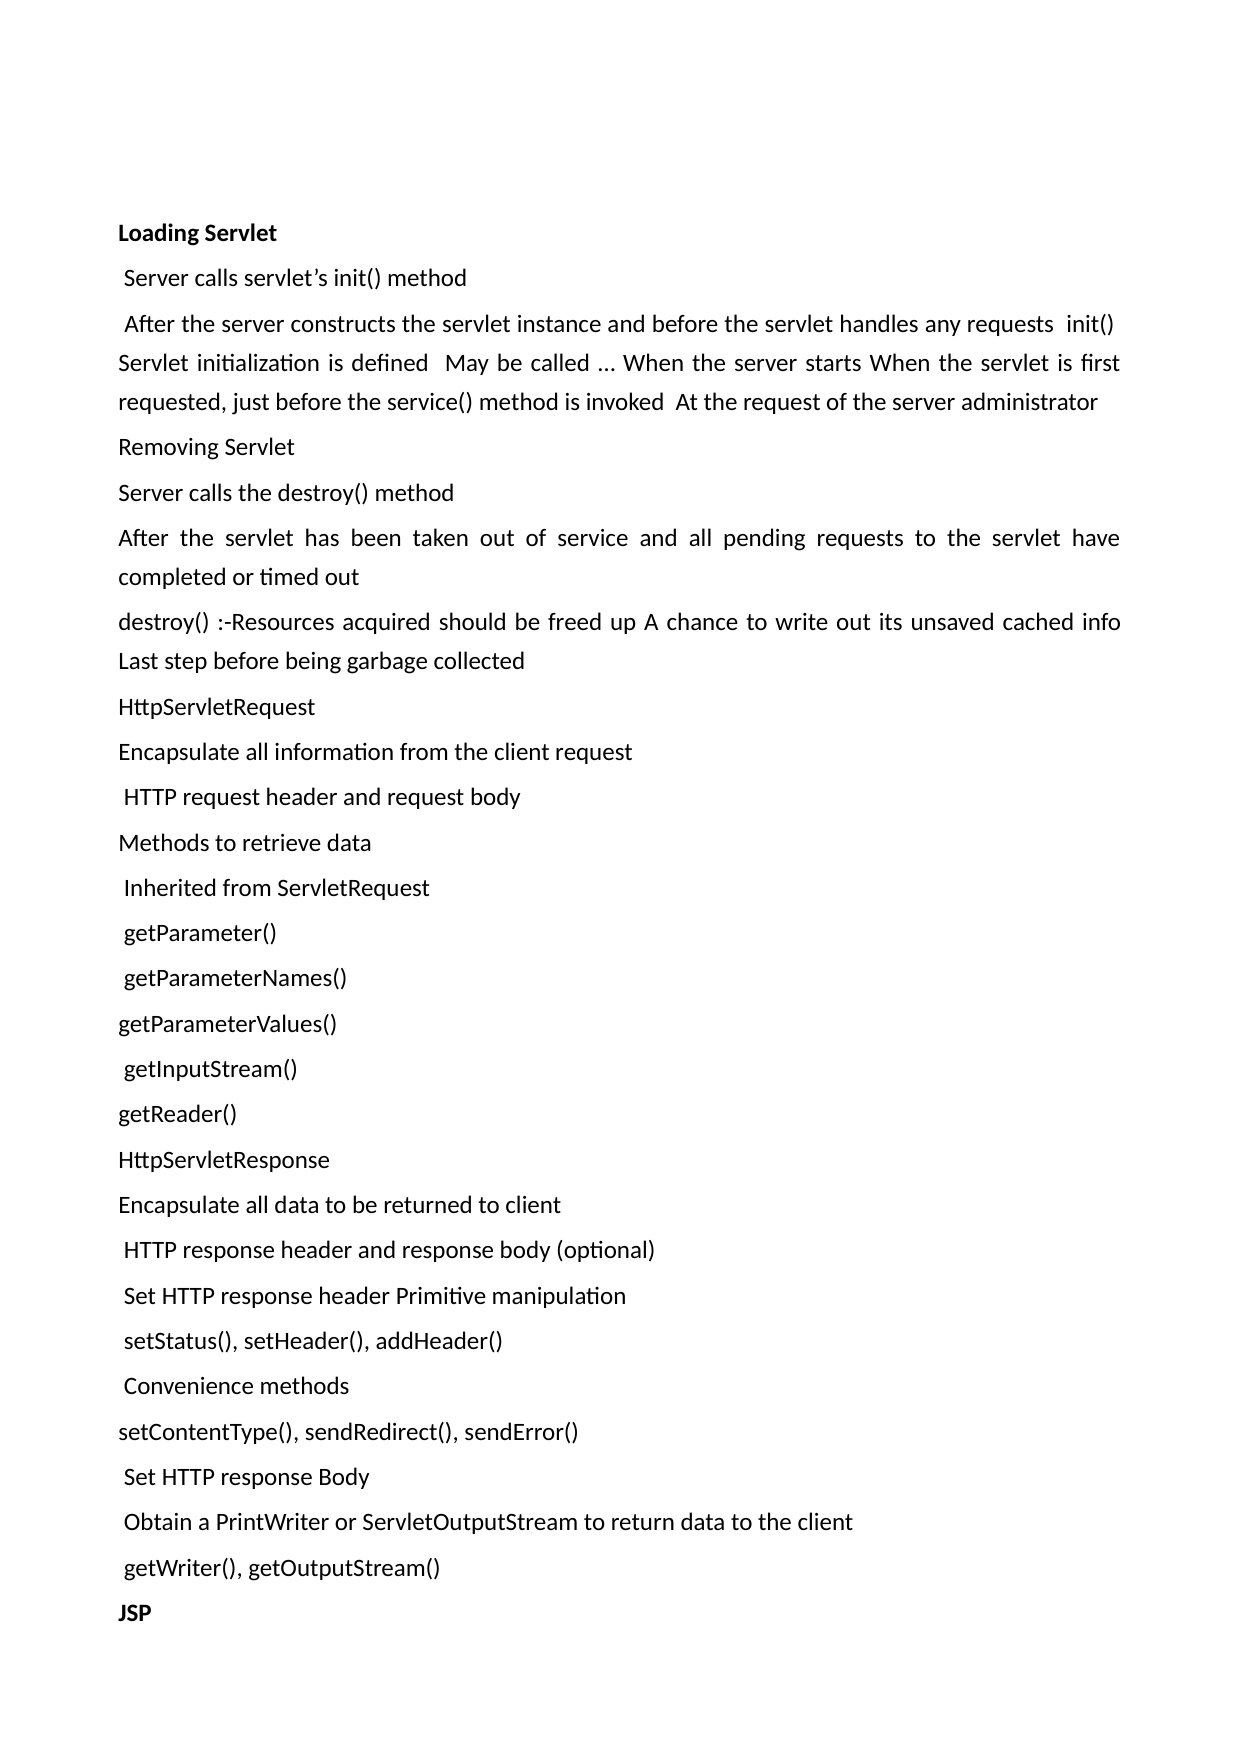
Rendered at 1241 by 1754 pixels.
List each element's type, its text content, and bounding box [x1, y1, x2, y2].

text HttpServletResponse [118, 1135, 1122, 1174]
text setStatus(), setHeader(), addHeader() [118, 1317, 1122, 1356]
text getParameterNames() [118, 954, 1122, 993]
text HTTP response header and response body (optional) [118, 1226, 1122, 1265]
text getReader() [118, 1090, 1122, 1129]
text HttpServletRequest [118, 682, 1122, 721]
text Inherited from ServletRequest [118, 863, 1122, 902]
text Convenience methods [118, 1362, 1122, 1401]
text Methods to retrieve data [118, 818, 1122, 857]
text destroy() :-Resources acquired should be freed up A chance to write out its unsaved cached info Last step before being garbage collected [118, 598, 1122, 676]
text Encapsulate all information from the client request [118, 727, 1122, 767]
text Loading Servlet [118, 209, 1122, 248]
text After the server constructs the servlet instance and before the servlet handles any requests  init()  Servlet initialization is defined  May be called … When the server starts When the servlet is first requested, just before the service() method is invoked  At the request of the server administrator [118, 299, 1122, 417]
text getInputStream() [118, 1045, 1122, 1084]
text After the servlet has been taken out of service and all pending requests to the servlet have completed or timed out [118, 513, 1122, 592]
text Obtain a PrintWriter or ServletOutputStream to return data to the client [118, 1498, 1122, 1537]
text Encapsulate all data to be returned to client [118, 1181, 1122, 1220]
text getParameter() [118, 909, 1122, 948]
text getParameterValues() [118, 999, 1122, 1038]
text setContentType(), sendRedirect(), sendError() [118, 1407, 1122, 1446]
text  Server calls servlet’s init() method [118, 254, 1122, 293]
text JSP [118, 1588, 1122, 1627]
text Server calls the destroy() method [118, 468, 1122, 507]
text Removing Servlet [118, 423, 1122, 462]
text HTTP request header and request body [118, 773, 1122, 812]
text Set HTTP response header Primitive manipulation [118, 1271, 1122, 1310]
text getWriter(), getOutputStream() [118, 1543, 1122, 1582]
text Set HTTP response Body [118, 1452, 1122, 1492]
